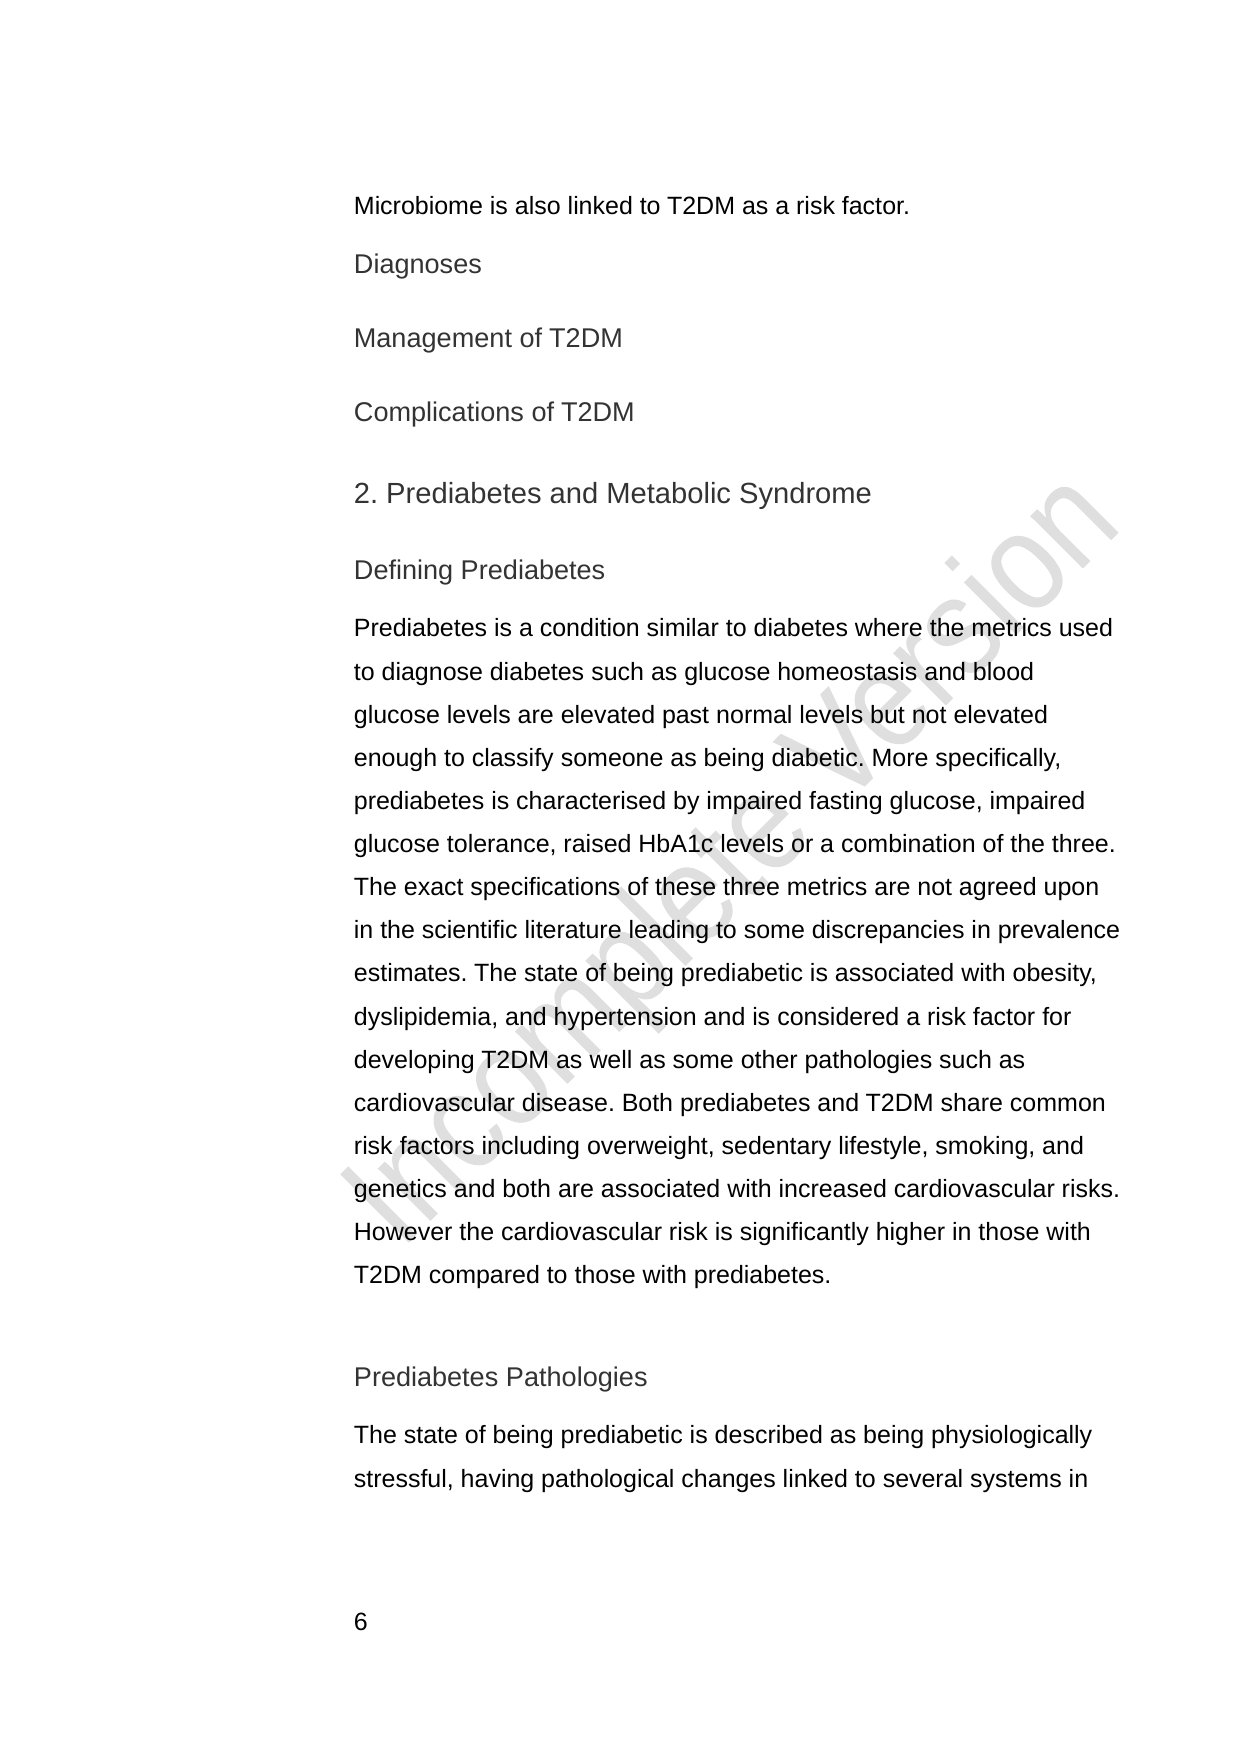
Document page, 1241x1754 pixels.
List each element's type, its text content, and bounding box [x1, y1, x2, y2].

subtitle Management of T2DM [354, 322, 1122, 354]
subtitle [1051, 554, 1122, 585]
subtitle Diagnoses [354, 248, 1122, 280]
subtitle Complications of T2DM [354, 396, 1122, 428]
text The state of being prediabetic is described as being physiologically stressful, having pathological changes linked to several systems in [354, 1420, 1122, 1492]
subtitle Prediabetes Pathologies [354, 1361, 1122, 1392]
subtitle 2. Prediabetes and Metabolic Syndrome [354, 477, 1122, 510]
subtitle [1002, 554, 1052, 585]
text Microbiome is also linked to T2DM as a risk factor. [354, 191, 1122, 219]
subtitle Defining Prediabetes [354, 554, 999, 585]
text Prediabetes is a condition similar to diabetes where the metrics used to diagnose diabetes such as glucose homeostasis and blood glucose levels are elevated past normal levels but not elevated enough to classify someone as being diabetic. More specifically, prediabetes is characterised by impaired fasting glucose, impaired glucose tolerance, raised HbA1c levels or a combination of the three. The exact specifications of these three metrics are not agreed upon in the scientific literature leading to some discrepancies in prevalence estimates. The state of being prediabetic is associated with obesity, dyslipidemia, and hypertension and is considered a risk factor for developing T2DM as well as some other pathologies such as cardiovascular disease. Both prediabetes and T2DM share common risk factors including overweight, sedentary lifestyle, smoking, and genetics and both are associated with increased cardiovascular risks. However the cardiovascular risk is significantly higher in those with T2DM compared to those with prediabetes. [354, 613, 1122, 1289]
